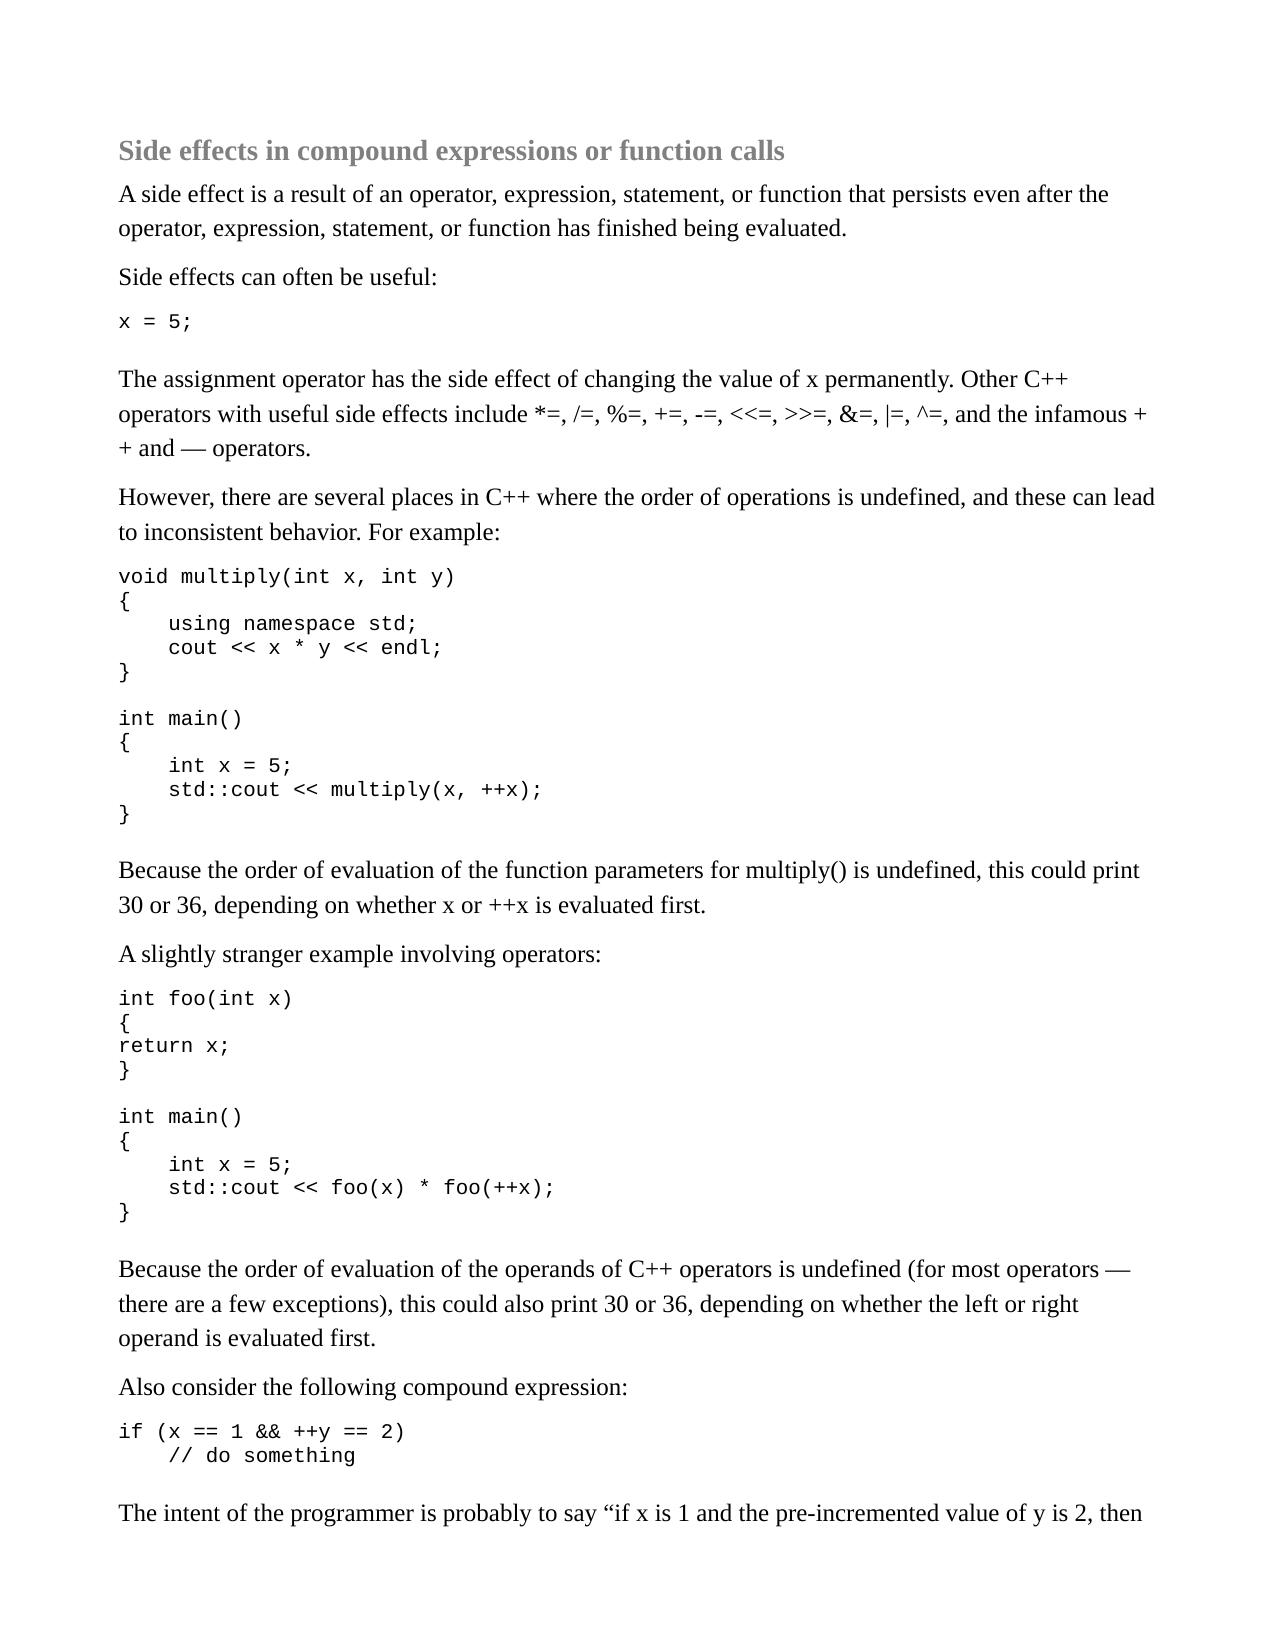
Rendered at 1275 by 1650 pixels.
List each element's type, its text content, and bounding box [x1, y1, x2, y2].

text { [118, 1130, 1157, 1154]
subtitle Side effects in compound expressions or function calls [118, 133, 1157, 166]
text int main() [118, 708, 1157, 732]
text x = 5; [118, 311, 1157, 335]
text { [118, 732, 1157, 755]
text The assignment operator has the side effect of changing the value of x permanently. Other C++ operators with useful side effects include *=, /=, %=, +=, -=, <<=, >>=, &=, |=, ^=, and the infamous ++ and — operators. [118, 364, 1157, 462]
text { [118, 1012, 1157, 1036]
text // do something [118, 1445, 1157, 1468]
text However, there are several places in C++ where the order of operations is undefined, and these can lead to inconsistent behavior. For example: [118, 482, 1157, 546]
text } [118, 802, 1157, 826]
text cout << x * y << endl; [118, 637, 1157, 661]
text int main() [118, 1106, 1157, 1130]
text Because the order of evaluation of the operands of C++ operators is undefined (for most operators — there are a few exceptions), this could also print 30 or 36, depending on whether the left or right operand is evaluated first. [118, 1254, 1157, 1352]
text { [118, 590, 1157, 613]
text } [118, 661, 1157, 684]
text int x = 5; [118, 755, 1157, 779]
text Side effects can often be useful: [118, 262, 1157, 291]
text std::cout << foo(x) * foo(++x); [118, 1177, 1157, 1201]
text } [118, 1059, 1157, 1083]
text The intent of the programmer is probably to say “if x is 1 and the pre-incremented value of y is 2, then [118, 1498, 1157, 1527]
text A side effect is a result of an operator, expression, statement, or function that persists even after the operator, expression, statement, or function has finished being evaluated. [118, 179, 1157, 242]
text Because the order of evaluation of the function parameters for multiply() is undefined, this could print 30 or 36, depending on whether x or ++x is evaluated first. [118, 856, 1157, 919]
text Also consider the following compound expression: [118, 1372, 1157, 1401]
text A slightly stranger example involving operators: [118, 939, 1157, 968]
text using namespace std; [118, 613, 1157, 637]
text int foo(int x) [118, 988, 1157, 1012]
text if (x == 1 && ++y == 2) [118, 1421, 1157, 1445]
text int x = 5; [118, 1154, 1157, 1177]
text return x; [118, 1036, 1157, 1059]
text std::cout << multiply(x, ++x); [118, 779, 1157, 802]
text void multiply(int x, int y) [118, 566, 1157, 590]
text } [118, 1201, 1157, 1225]
